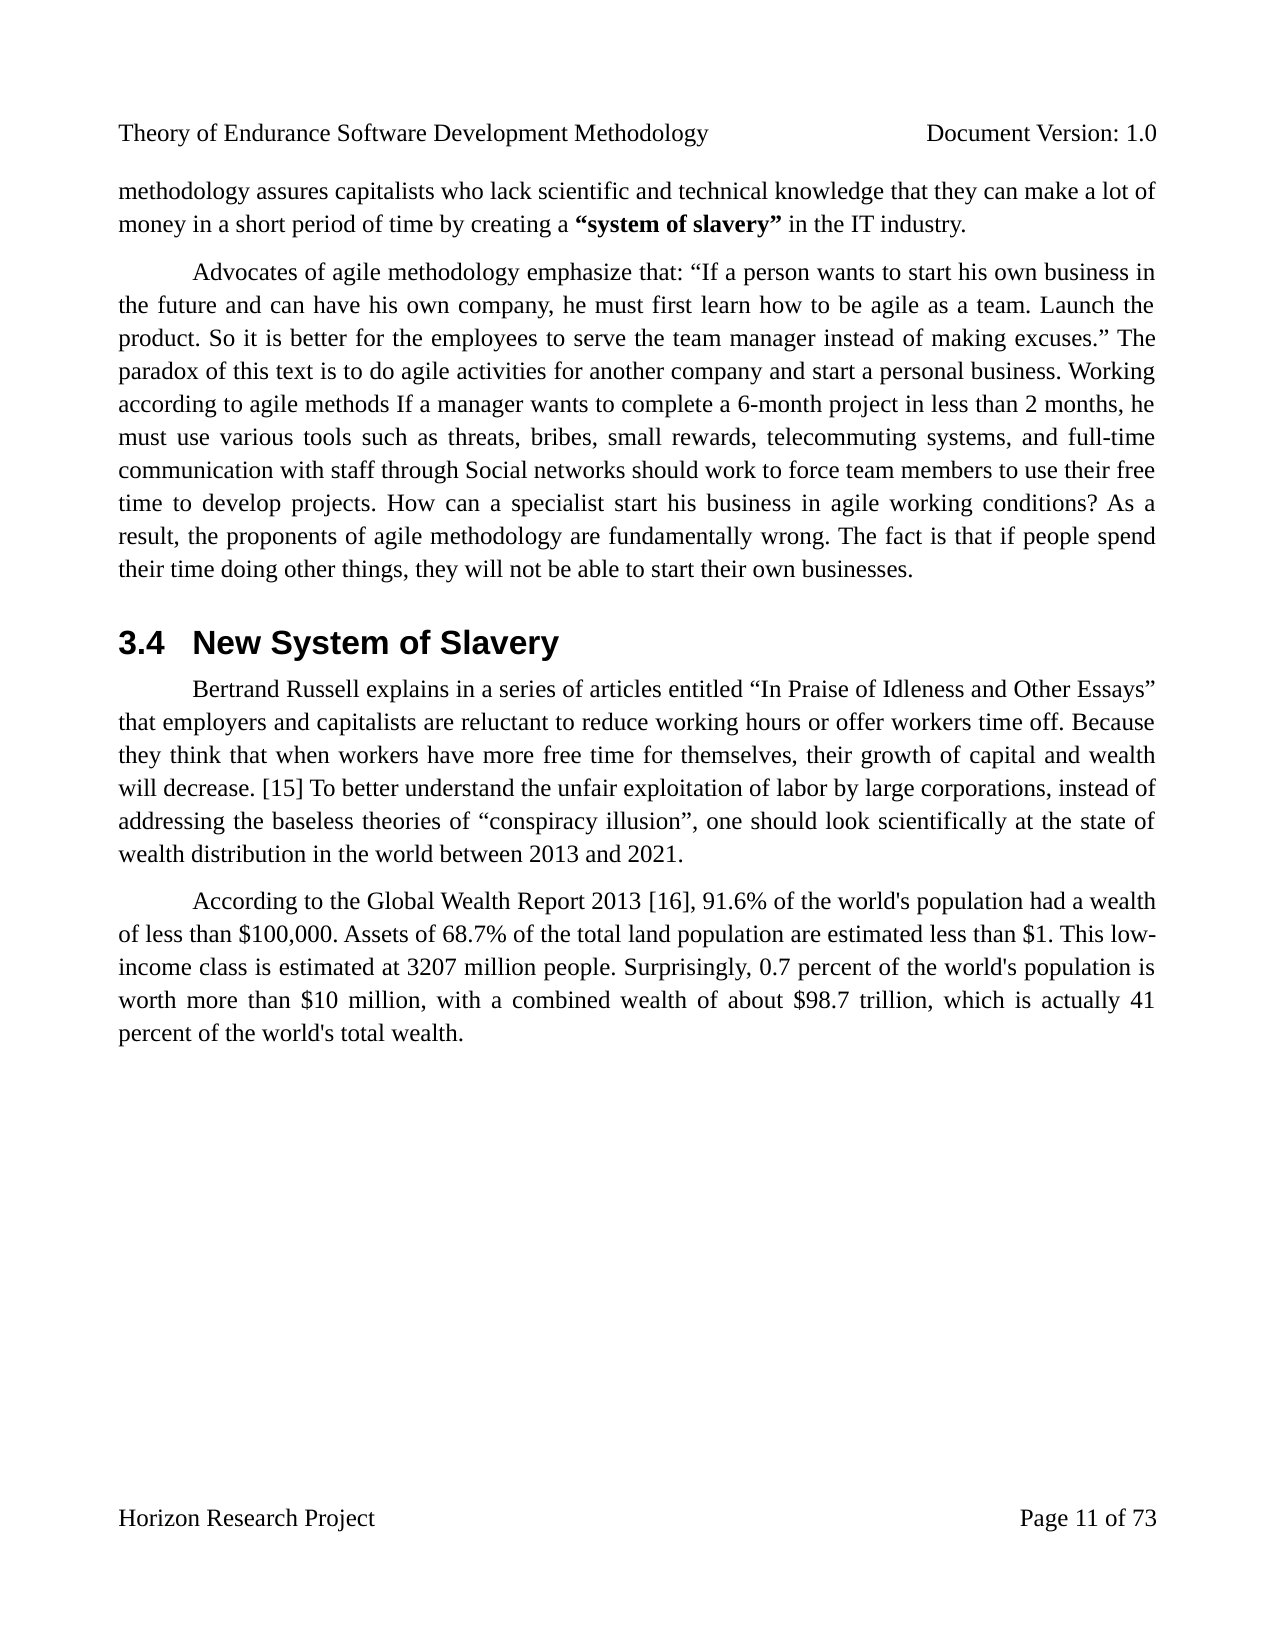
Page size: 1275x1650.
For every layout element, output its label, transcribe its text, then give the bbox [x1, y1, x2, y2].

text Advocates of agile methodology emphasize that: “If a person wants to start his own business in the future and can have his own company, he must first learn how to be agile as a team. Launch the product. So it is better for the employees to serve the team manager instead of making excuses.” The paradox of this text is to do agile activities for another company and start a personal business. Working according to agile methods If a manager wants to complete a 6-month project in less than 2 months, he must use various tools such as threats, bribes, small rewards, telecommuting systems, and full-time communication with staff through Social networks should work to force team members to use their free time to develop projects. How can a specialist start his business in agile working conditions? As a result, the proponents of agile methodology are fundamentally wrong. The fact is that if people spend their time doing other things, they will not be able to start their own businesses. [118, 257, 1157, 583]
text According to the Global Wealth Report 2013 [16], 91.6% of the world's population had a wealth of less than $100,000. Assets of 68.7% of the total land population are estimated less than $1. This low-income class is estimated at 3207 million people. Surprisingly, 0.7 percent of the world's population is worth more than $10 million, with a combined wealth of about $98.7 trillion, which is actually 41 percent of the world's total wealth. [118, 886, 1157, 1047]
subtitle New System of Slavery [118, 623, 1157, 661]
text Bertrand Russell explains in a series of articles entitled “In Praise of Idleness and Other Essays” that employers and capitalists are reluctant to reduce working hours or offer workers time off. Because they think that when workers have more free time for themselves, their growth of capital and wealth will decrease. [15] To better understand the unfair exploitation of labor by large corporations, instead of addressing the baseless theories of “conspiracy illusion”, one should look scientifically at the state of wealth distribution in the world between 2013 and 2021. [118, 674, 1157, 868]
text methodology assures capitalists who lack scientific and technical knowledge that they can make a lot of money in a short period of time by creating a “system of slavery” in the IT industry. [118, 176, 1157, 238]
